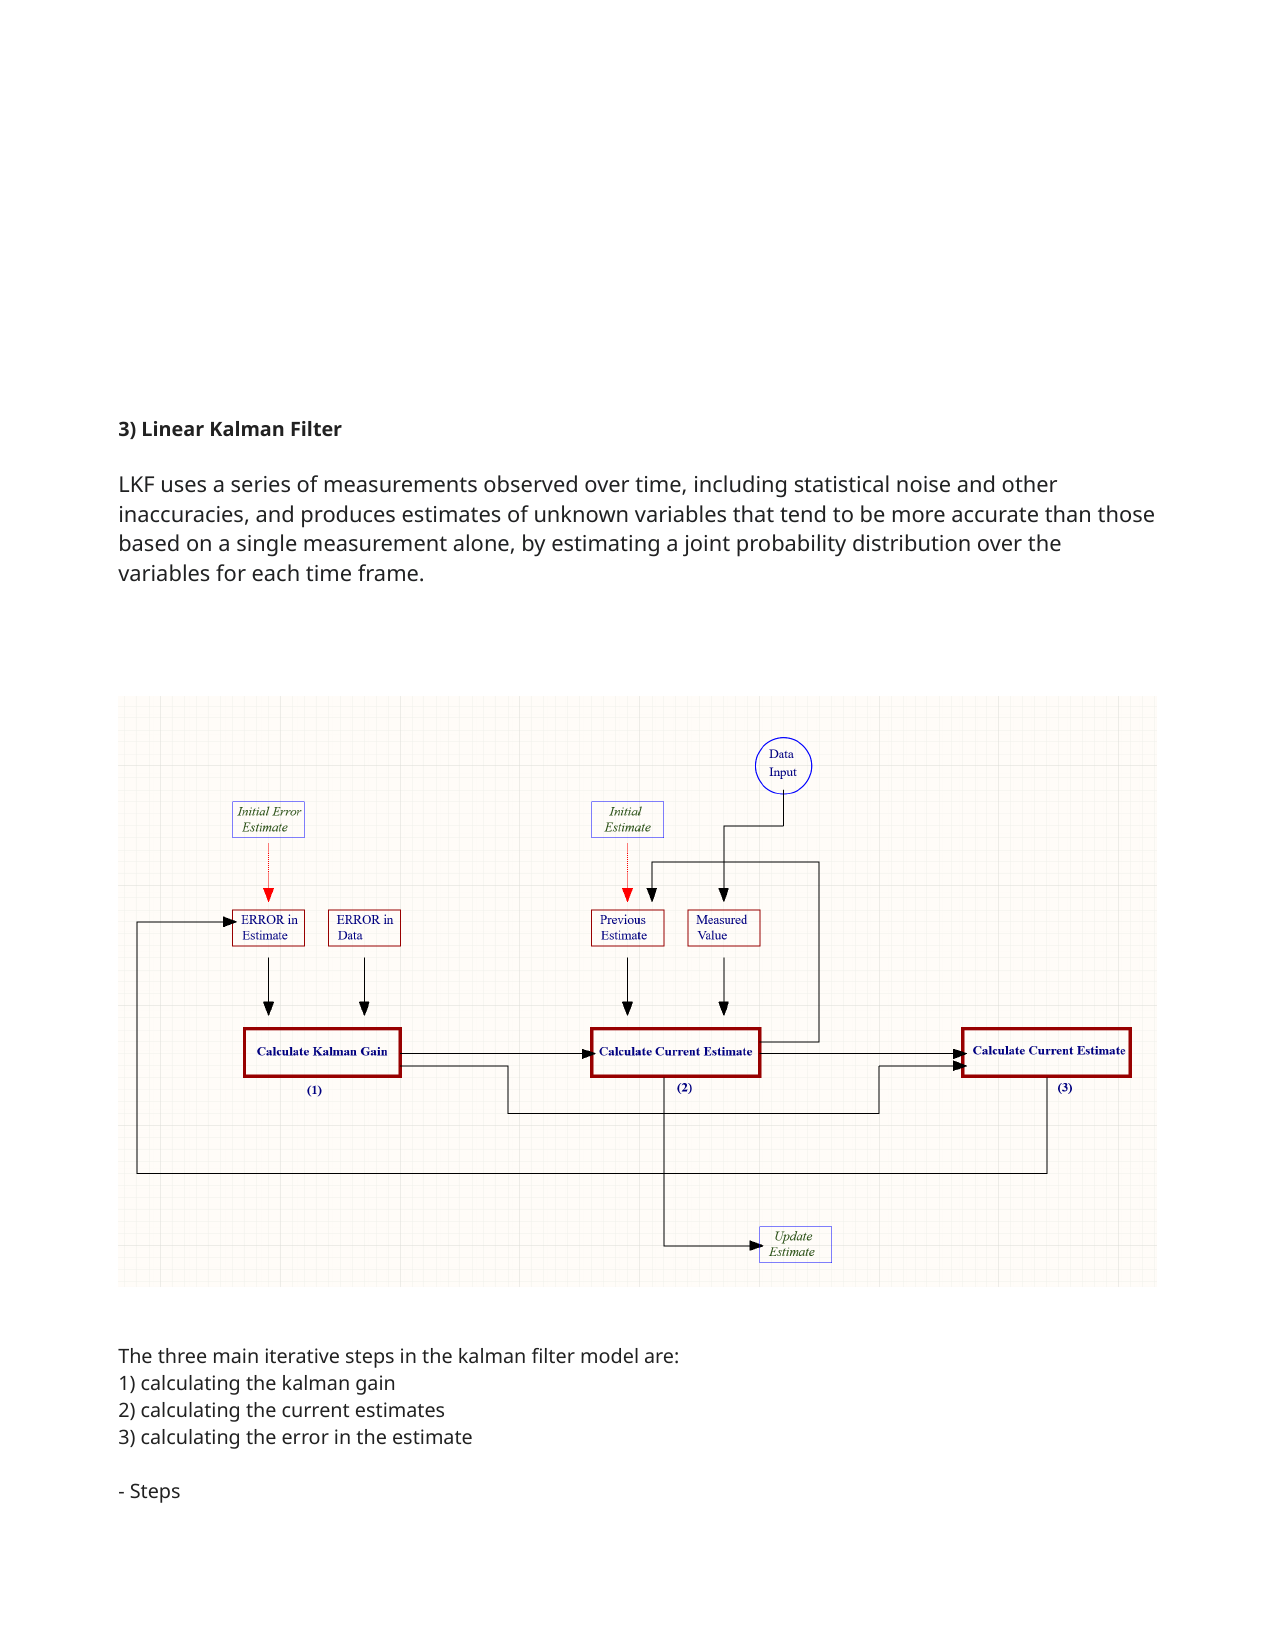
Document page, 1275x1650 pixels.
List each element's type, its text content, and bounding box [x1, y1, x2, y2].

text 3) calculating the error in the estimate [118, 1423, 1157, 1450]
text 2) calculating the current estimates [118, 1396, 1157, 1423]
text - Steps [118, 1477, 1157, 1504]
text 3) Linear Kalman Filter [118, 415, 1157, 442]
text LKF uses a series of measurements observed over time, including statistical noise and other inaccuracies, and produces estimates of unknown variables that tend to be more accurate than those based on a single measurement alone, by estimating a joint probability distribution over the variables for each time frame. [118, 469, 1157, 588]
text The three main iterative steps in the kalman filter model are: 1) calculating the kalman gain [118, 1342, 1157, 1396]
